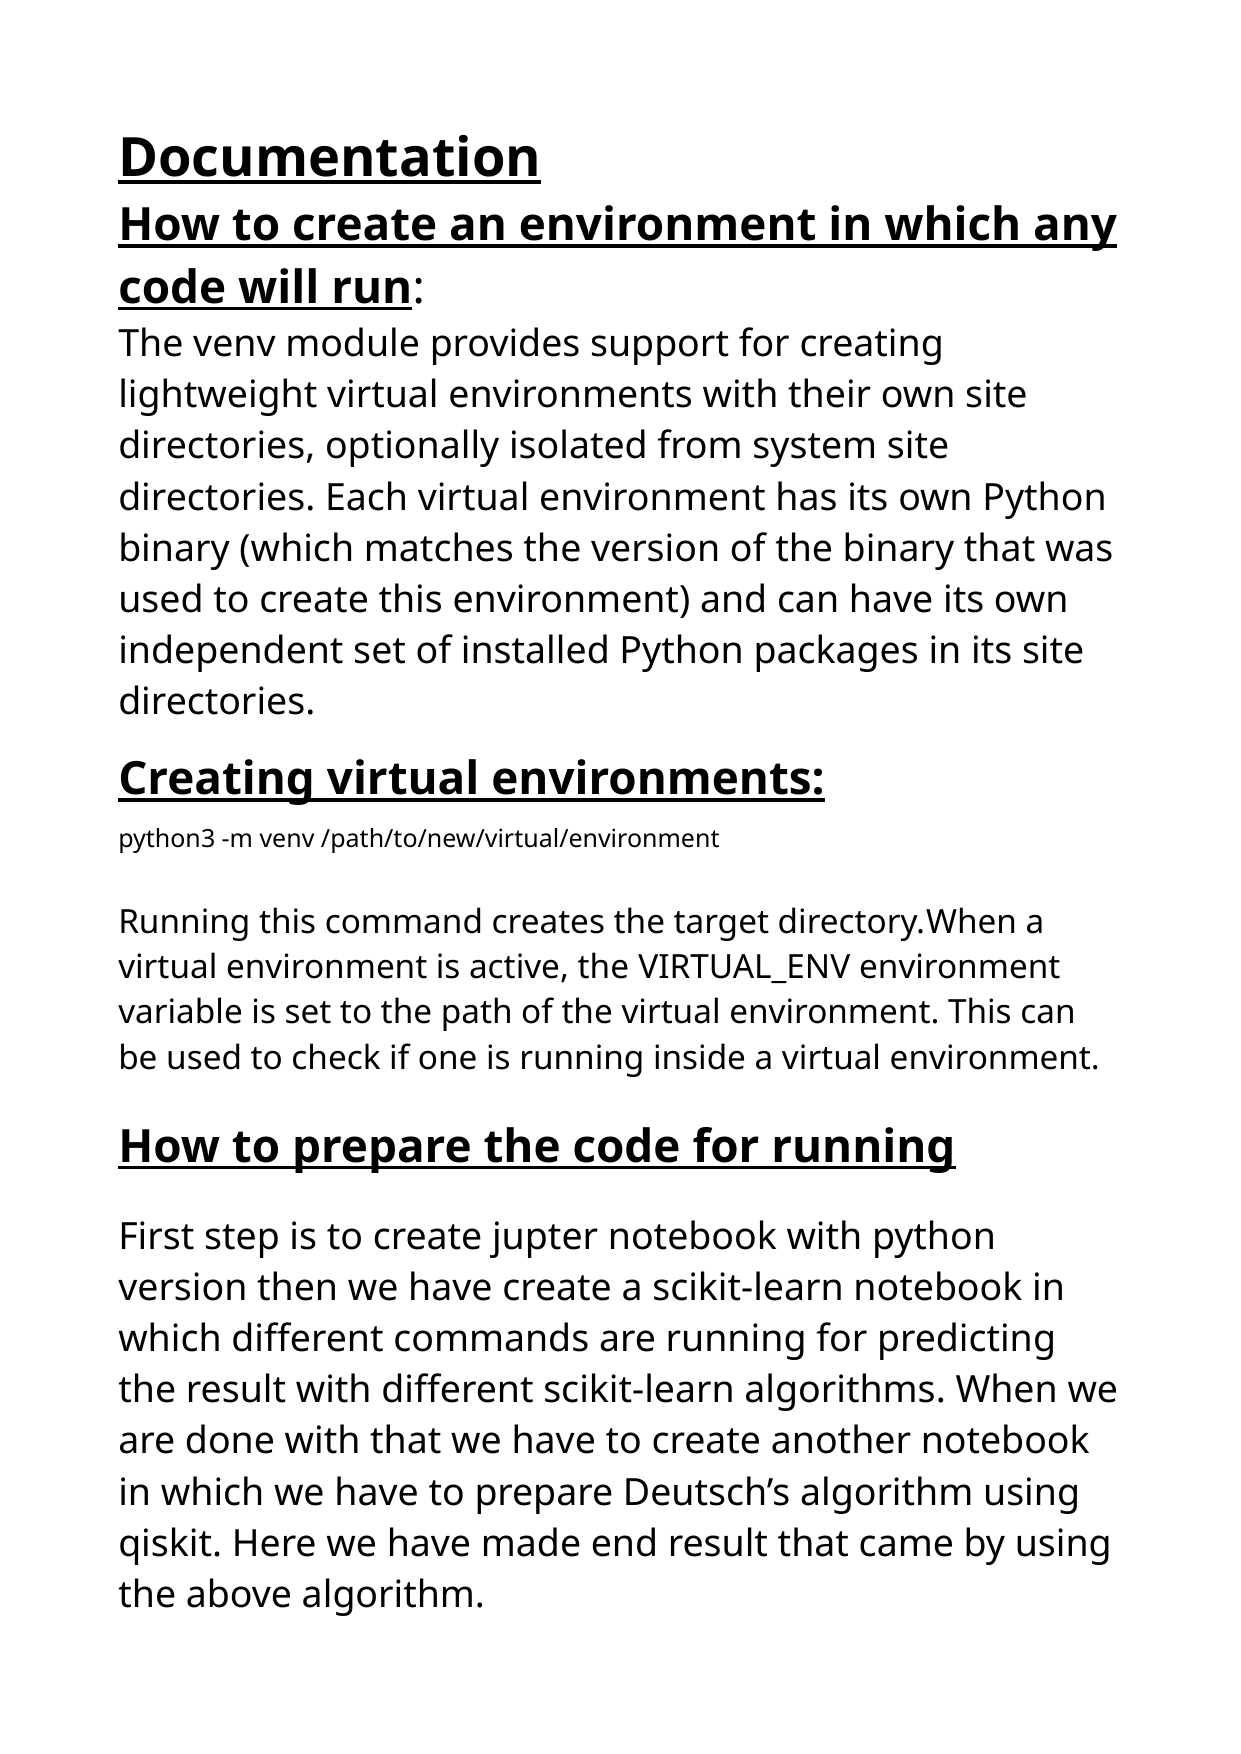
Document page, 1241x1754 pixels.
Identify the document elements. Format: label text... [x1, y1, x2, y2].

subtitle Creating virtual environments: [118, 746, 1122, 808]
text How to prepare the code for running [118, 1113, 1122, 1176]
text Running this command creates the target directory.When a virtual environment is active, the VIRTUAL_ENV environment variable is set to the path of the virtual environment. This can be used to check if one is running inside a virtual environment. [118, 897, 1122, 1079]
text Documentation [118, 118, 1122, 192]
text First step is to create jupter notebook with python version then we have create a scikit-learn notebook in which different commands are running for predicting the result with different scikit-learn algorithms. When we are done with that we have to create another notebook in which we have to prepare Deutsch’s algorithm using qiskit. Here we have made end result that came by using the above algorithm. [118, 1209, 1122, 1618]
text python3 -m venv /path/to/new/virtual/environment [118, 821, 1122, 855]
text How to create an environment in which any code will run: [118, 192, 1122, 317]
text The venv module provides support for creating lightweight virtual environments with their own site directories, optionally isolated from system site directories. Each virtual environment has its own Python binary (which matches the version of the binary that was used to create this environment) and can have its own independent set of installed Python packages in its site directories. [118, 317, 1122, 725]
